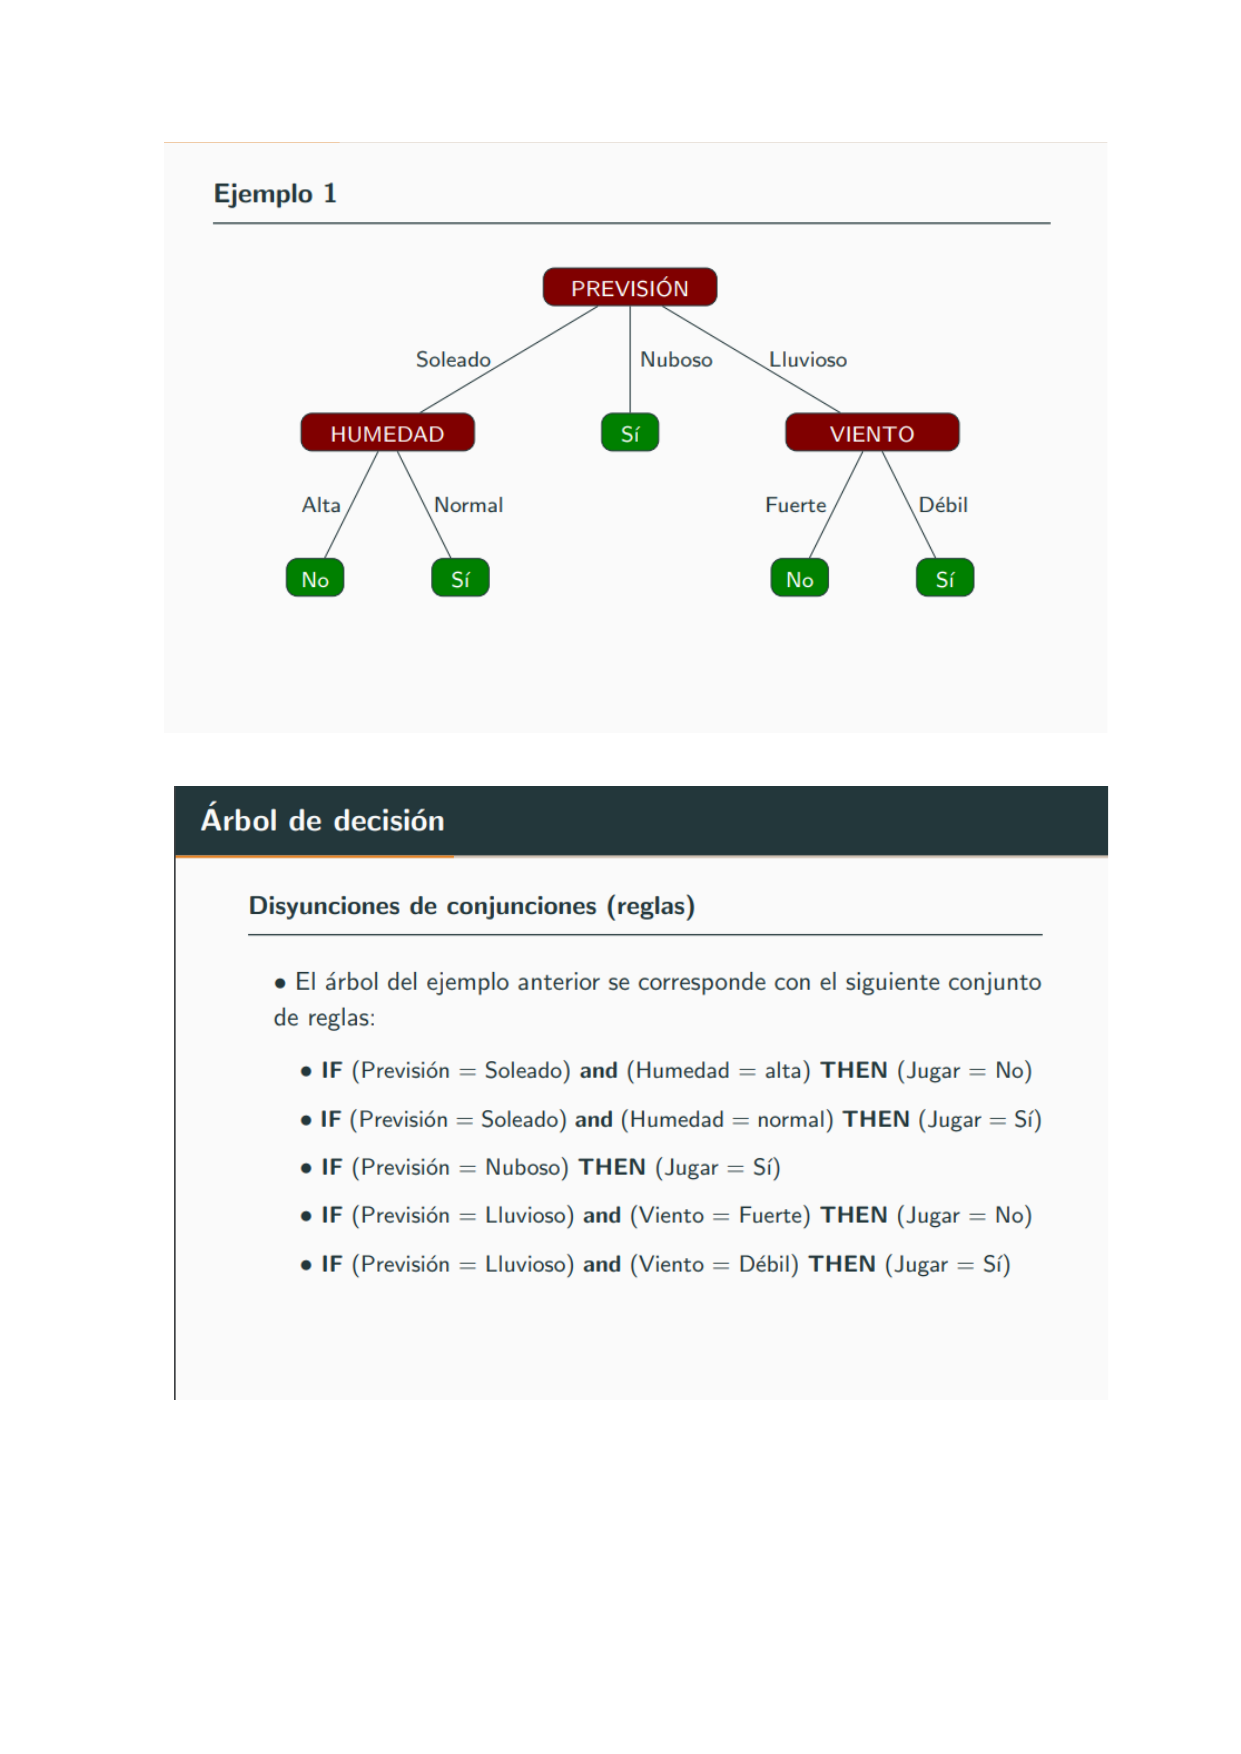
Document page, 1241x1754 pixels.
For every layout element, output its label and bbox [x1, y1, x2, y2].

picture [446, 786, 1109, 1400]
picture [460, 142, 1108, 733]
